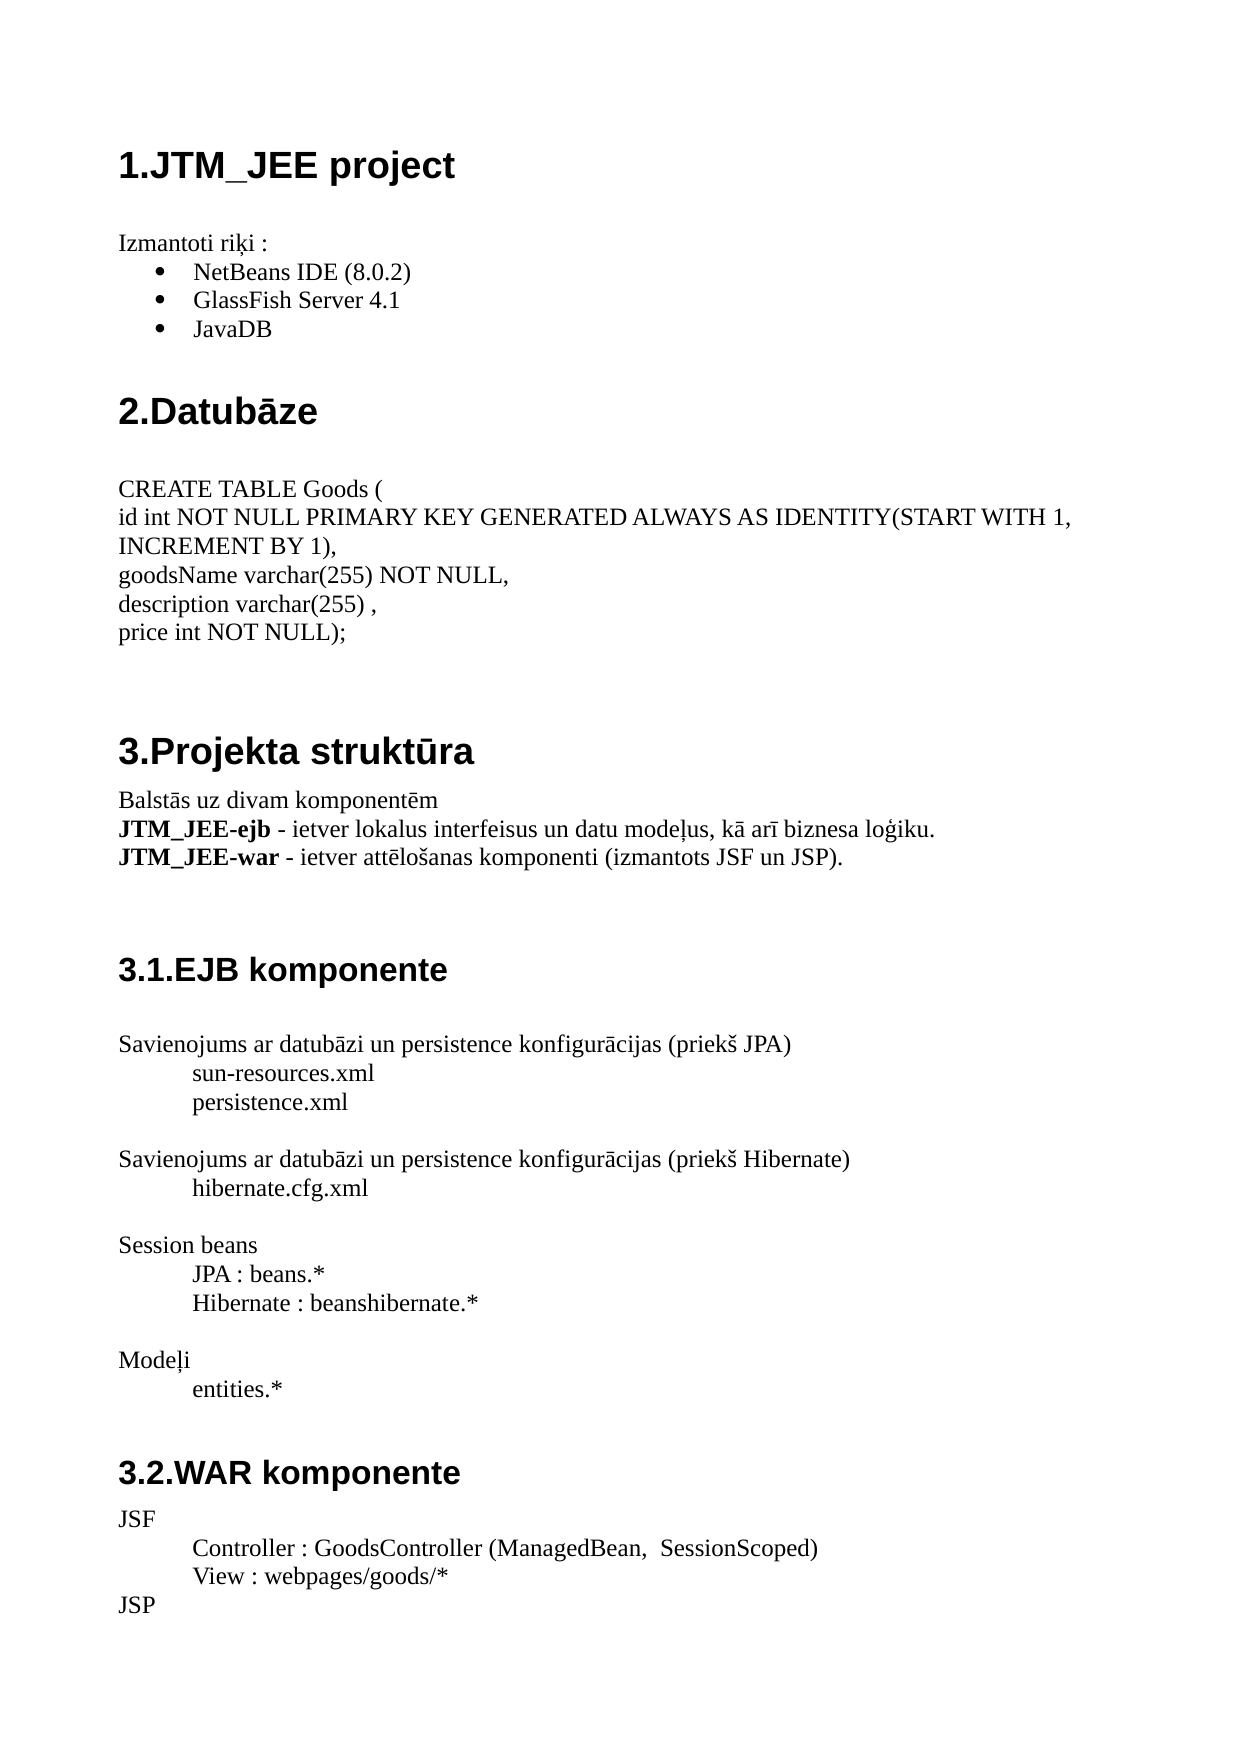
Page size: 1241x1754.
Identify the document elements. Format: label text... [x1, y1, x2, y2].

text persistence.xml [118, 1087, 1122, 1116]
text JTM_JEE-war - ietver attēlošanas komponenti (izmantots JSF un JSP). [118, 842, 1122, 871]
subtitle 3.1.EJB komponente [118, 949, 1122, 988]
text JSF [118, 1504, 1122, 1533]
list JavaDB [156, 314, 1122, 343]
text Savienojums ar datubāzi un persistence konfigurācijas (priekš JPA) [118, 1029, 1122, 1058]
text sun-resources.xml [118, 1058, 1122, 1087]
subtitle 3.2.WAR komponente [118, 1453, 1122, 1491]
text View : webpages/goods/* [118, 1561, 1122, 1590]
text JSP [118, 1590, 1122, 1619]
subtitle 1.JTM_JEE project [118, 143, 1122, 187]
subtitle 3.Projekta struktūra [118, 729, 1122, 772]
text goodsName varchar(255) NOT NULL, [118, 560, 1122, 589]
text description varchar(255) , [118, 589, 1122, 617]
text price int NOT NULL); [118, 617, 1122, 646]
text Savienojums ar datubāzi un persistence konfigurācijas (priekš Hibernate) [118, 1144, 1122, 1173]
text entities.* [118, 1374, 1122, 1403]
text Controller : GoodsController (ManagedBean, SessionScoped) [118, 1533, 1122, 1561]
text CREATE TABLE Goods ( [118, 474, 1122, 502]
text Hibernate : beanshibernate.* [118, 1288, 1122, 1317]
text JTM_JEE-ejb - ietver lokalus interfeisus un datu modeļus, kā arī biznesa loģiku. [118, 814, 1122, 842]
list GlassFish Server 4.1 [156, 286, 1122, 314]
text Balstās uz divam komponentēm [118, 785, 1122, 814]
text Modeļi [118, 1346, 1122, 1374]
text Session beans [118, 1231, 1122, 1259]
list NetBeans IDE (8.0.2) [156, 257, 1122, 286]
subtitle 2.Datubāze [118, 389, 1122, 432]
text hibernate.cfg.xml [118, 1173, 1122, 1202]
text id int NOT NULL PRIMARY KEY GENERATED ALWAYS AS IDENTITY(START WITH 1, INCREMENT BY 1), [118, 502, 1122, 560]
text Izmantoti riķi : [118, 228, 1122, 257]
text JPA : beans.* [118, 1259, 1122, 1288]
